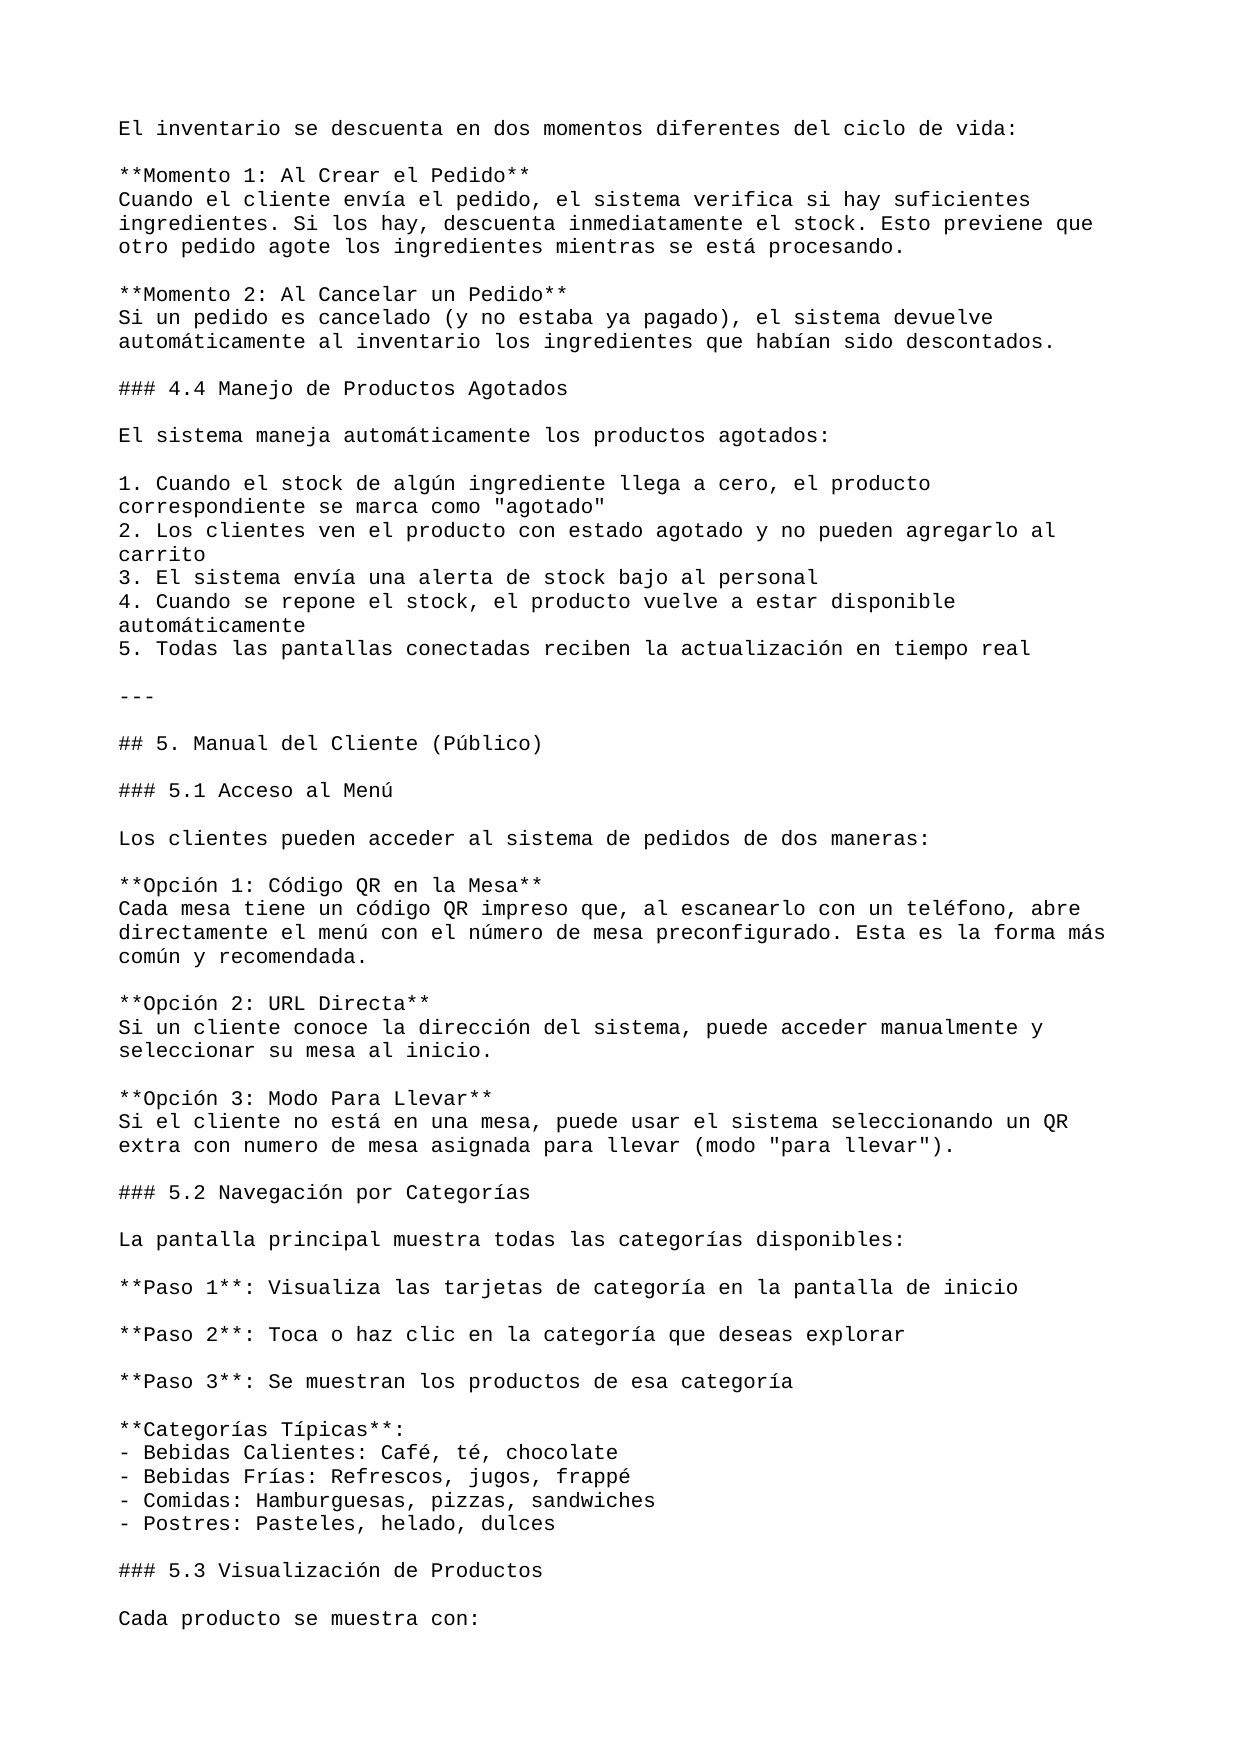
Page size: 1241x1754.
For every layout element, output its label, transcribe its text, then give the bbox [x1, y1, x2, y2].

text 2. Los clientes ven el producto con estado agotado y no pueden agregarlo al carrito [118, 520, 1122, 567]
text Si el cliente no está en una mesa, puede usar el sistema seleccionando un QR extra con numero de mesa asignada para llevar (modo "para llevar"). [118, 1111, 1122, 1158]
text - Comidas: Hamburguesas, pizzas, sandwiches [118, 1489, 1122, 1513]
text ### 5.3 Visualización de Productos [118, 1561, 1122, 1584]
text El sistema maneja automáticamente los productos agotados: [118, 426, 1122, 449]
text La pantalla principal muestra todas las categorías disponibles: [118, 1229, 1122, 1253]
text Si un cliente conoce la dirección del sistema, puede acceder manualmente y seleccionar su mesa al inicio. [118, 1017, 1122, 1064]
text --- [118, 686, 1122, 709]
text - Bebidas Calientes: Café, té, chocolate [118, 1442, 1122, 1466]
text **Opción 3: Modo Para Llevar** [118, 1088, 1122, 1111]
text ### 5.1 Acceso al Menú [118, 780, 1122, 804]
text **Paso 3**: Se muestran los productos de esa categoría [118, 1371, 1122, 1395]
text 5. Todas las pantallas conectadas reciben la actualización en tiempo real [118, 638, 1122, 662]
text 4. Cuando se repone el stock, el producto vuelve a estar disponible automáticamente [118, 591, 1122, 638]
text - Bebidas Frías: Refrescos, jugos, frappé [118, 1466, 1122, 1489]
text **Momento 2: Al Cancelar un Pedido** [118, 284, 1122, 307]
text **Paso 1**: Visualiza las tarjetas de categoría en la pantalla de inicio [118, 1277, 1122, 1300]
text **Momento 1: Al Crear el Pedido** [118, 165, 1122, 189]
text Cuando el cliente envía el pedido, el sistema verifica si hay suficientes ingredientes. Si los hay, descuenta inmediatamente el stock. Esto previene que otro pedido agote los ingredientes mientras se está procesando. [118, 189, 1122, 260]
text Cada producto se muestra con: [118, 1608, 1122, 1631]
text **Opción 1: Código QR en la Mesa** [118, 875, 1122, 898]
text Si un pedido es cancelado (y no estaba ya pagado), el sistema devuelve automáticamente al inventario los ingredientes que habían sido descontados. [118, 307, 1122, 354]
text El inventario se descuenta en dos momentos diferentes del ciclo de vida: [118, 118, 1122, 142]
text 1. Cuando el stock de algún ingrediente llega a cero, el producto correspondiente se marca como "agotado" [118, 473, 1122, 520]
text **Paso 2**: Toca o haz clic en la categoría que deseas explorar [118, 1324, 1122, 1348]
text **Opción 2: URL Directa** [118, 993, 1122, 1017]
text ### 4.4 Manejo de Productos Agotados [118, 378, 1122, 402]
text 3. El sistema envía una alerta de stock bajo al personal [118, 567, 1122, 591]
text Los clientes pueden acceder al sistema de pedidos de dos maneras: [118, 827, 1122, 851]
text Cada mesa tiene un código QR impreso que, al escanearlo con un teléfono, abre directamente el menú con el número de mesa preconfigurado. Esta es la forma más común y recomendada. [118, 898, 1122, 969]
text **Categorías Típicas**: [118, 1419, 1122, 1442]
text ## 5. Manual del Cliente (Público) [118, 733, 1122, 757]
text - Postres: Pasteles, helado, dulces [118, 1513, 1122, 1537]
text ### 5.2 Navegación por Categorías [118, 1182, 1122, 1206]
